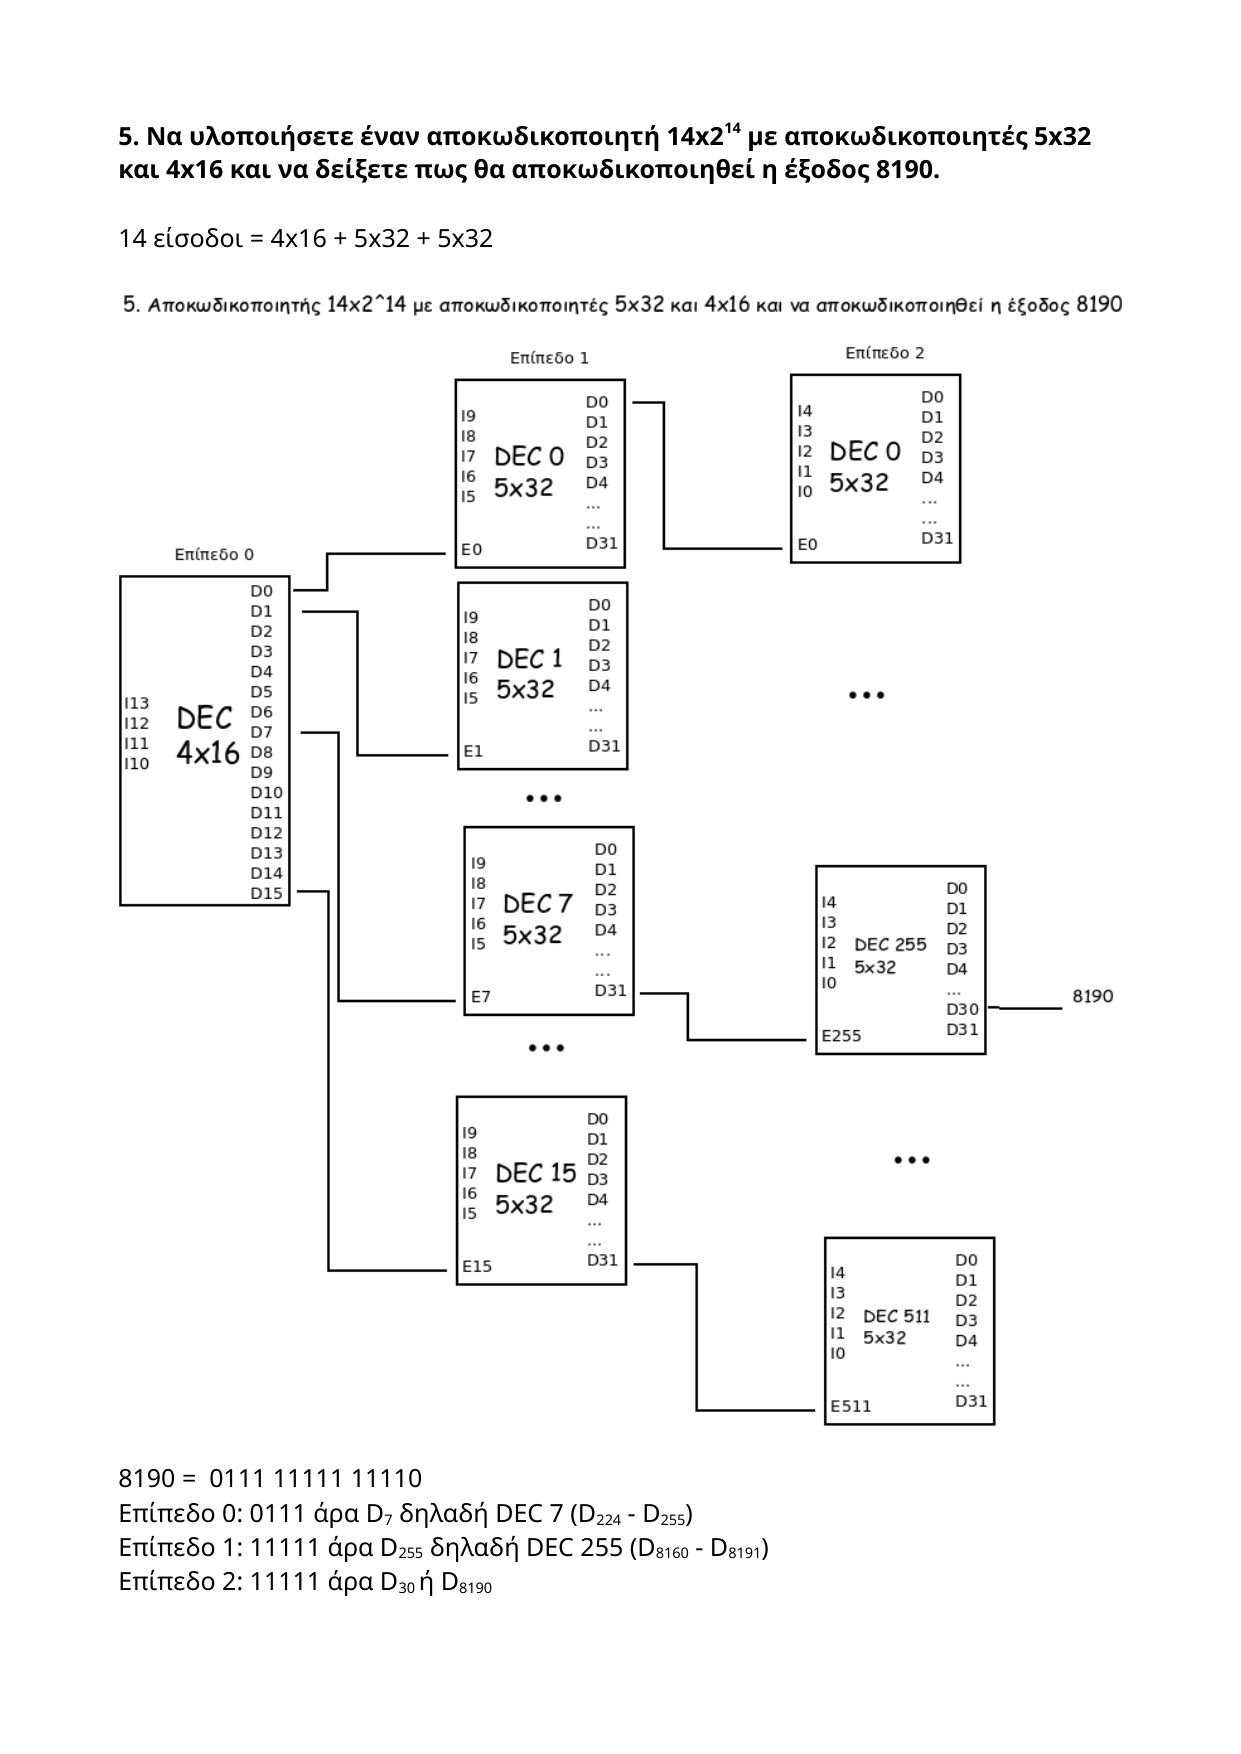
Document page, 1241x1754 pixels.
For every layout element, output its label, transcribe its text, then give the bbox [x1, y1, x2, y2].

text 8190 = 0111 11111 11110 [118, 1461, 1122, 1495]
picture [118, 288, 1123, 1427]
text Επίπεδο 0: 0111 άρα D7 δηλαδή DEC 7 (D224 - D255) [118, 1495, 1122, 1529]
text 14 είσοδοι = 4x16 + 5x32 + 5x32 [118, 220, 1122, 254]
text Επίπεδο 1: 11111 άρα D255 δηλαδή DEC 255 (D8160 - D8191) [118, 1529, 1122, 1563]
text 5. Να υλοποιήσετε έναν αποκωδικοποιητή 14x214 με αποκωδικοποιητές 5x32 και 4x16 και να δείξετε πως θα αποκωδικοποιηθεί η έξοδος 8190. [118, 118, 1122, 186]
text Επίπεδο 2: 11111 άρα D30 ή D8190 [118, 1563, 1122, 1597]
